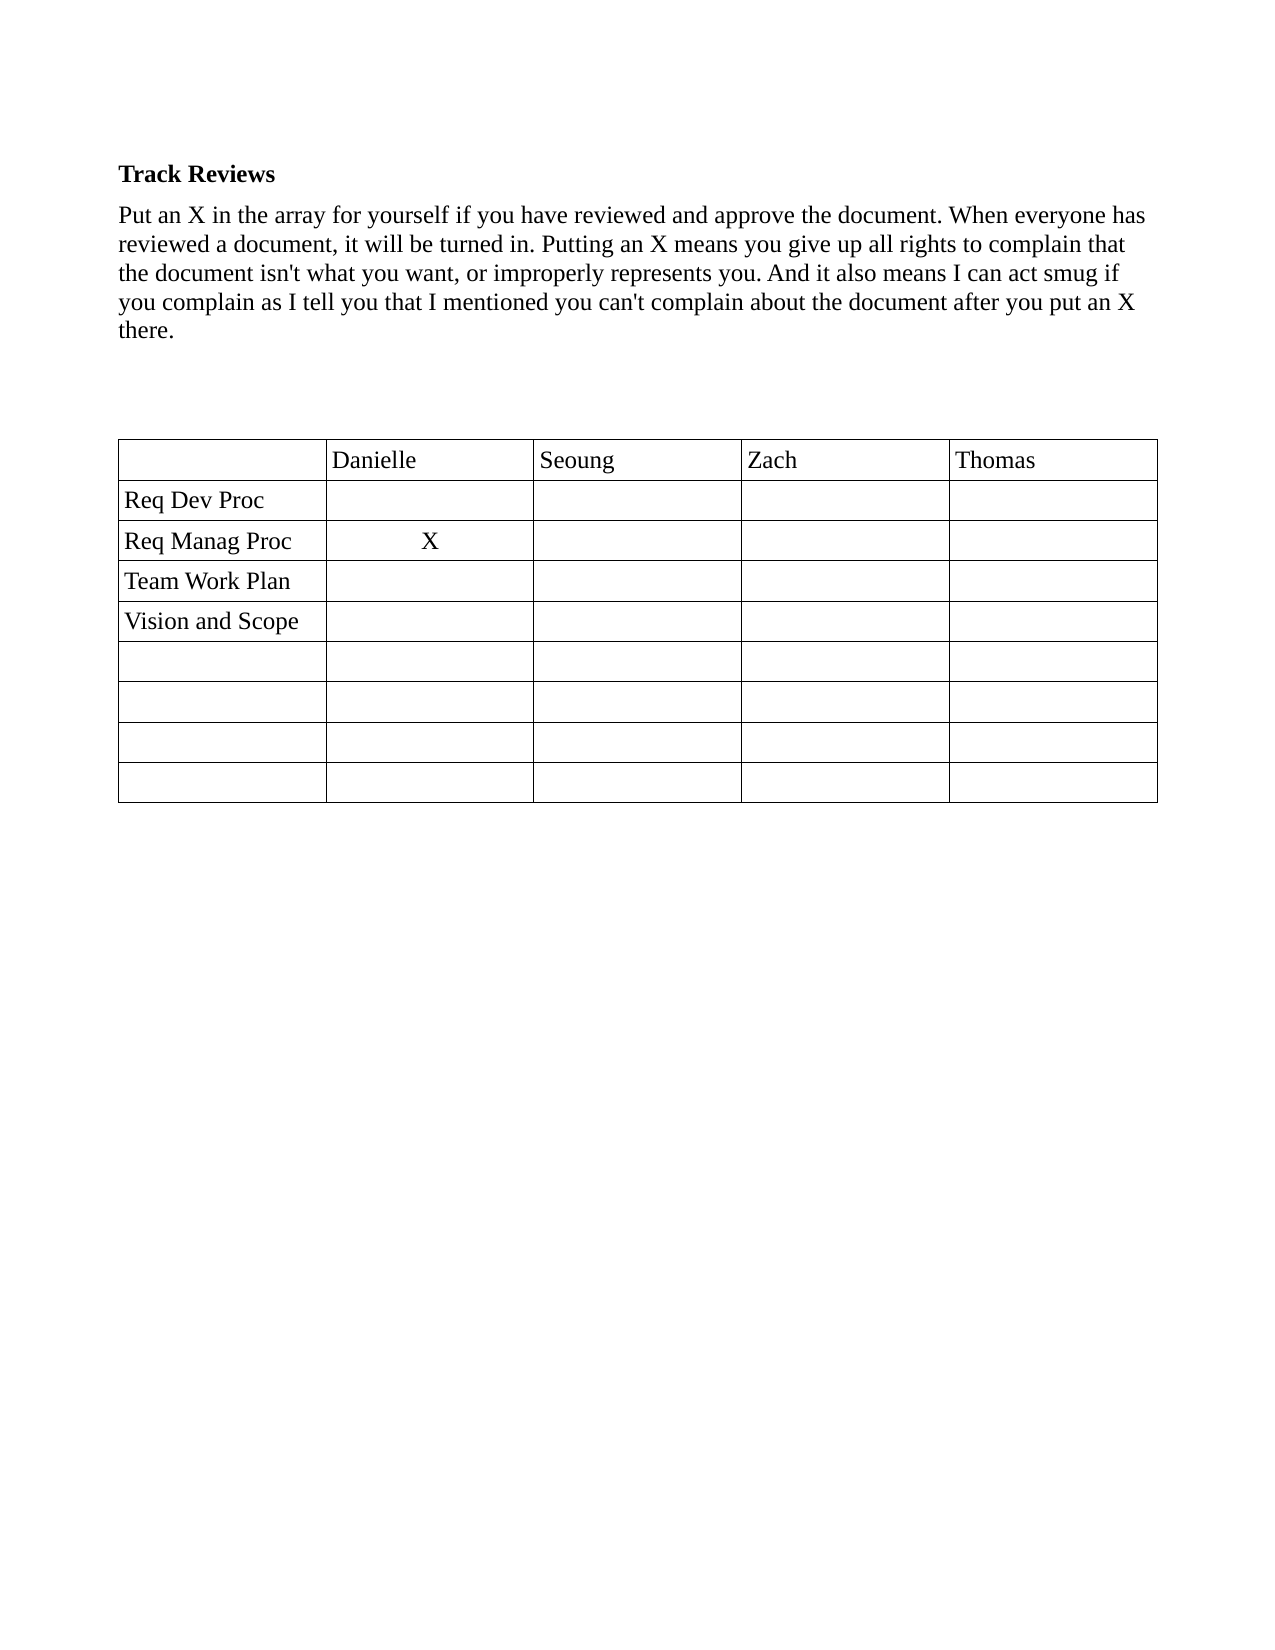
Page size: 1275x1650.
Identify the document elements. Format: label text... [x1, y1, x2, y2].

table_cell [950, 723, 1157, 762]
table_cell Req Dev Proc [119, 481, 326, 520]
table_cell [119, 723, 326, 762]
table_cell [119, 642, 326, 681]
table_cell [327, 481, 533, 520]
table_cell [950, 763, 1157, 802]
table_cell [742, 642, 949, 681]
table_cell [534, 481, 741, 520]
table_cell [950, 682, 1157, 722]
table_cell [327, 763, 533, 802]
table_cell [327, 723, 533, 762]
table_cell [950, 561, 1157, 601]
table_cell [119, 763, 326, 802]
table_cell [534, 642, 741, 681]
table_cell [742, 561, 949, 601]
table_cell Team Work Plan [119, 561, 326, 601]
table_cell [327, 682, 533, 722]
table_cell [950, 481, 1157, 520]
table_cell [742, 723, 949, 762]
table_cell [950, 642, 1157, 681]
table_cell [534, 723, 741, 762]
table_cell [534, 602, 741, 641]
table_cell Req Manag Proc [119, 521, 326, 560]
table_cell [950, 602, 1157, 641]
table_header Thomas [950, 440, 1157, 480]
table_cell [327, 561, 533, 601]
table_header Zach [742, 440, 949, 480]
table_header Danielle [327, 440, 533, 480]
table_cell [327, 602, 533, 641]
table_cell [742, 481, 949, 520]
text Track Reviews [118, 159, 1157, 188]
table_header Seoung [534, 440, 741, 480]
table_cell [534, 521, 741, 560]
table_cell [742, 521, 949, 560]
table_cell Vision and Scope [119, 602, 326, 641]
table_cell [742, 763, 949, 802]
table_cell [534, 682, 741, 722]
table_cell [534, 763, 741, 802]
table_cell [119, 682, 326, 722]
table_cell [742, 682, 949, 722]
text Put an X in the array for yourself if you have reviewed and approve the document. When everyone has reviewed a document, it will be turned in. Putting an X means you give up all rights to complain that the document isn't what you want, or improperly represents you. And it also means I can act smug if you complain as I tell you that I mentioned you can't complain about the document after you put an X there. [118, 201, 1157, 344]
table_cell [742, 602, 949, 641]
table_cell X [327, 521, 533, 560]
table_cell [534, 561, 741, 601]
table_header [119, 440, 326, 480]
table_cell [950, 521, 1157, 560]
table_cell [327, 642, 533, 681]
